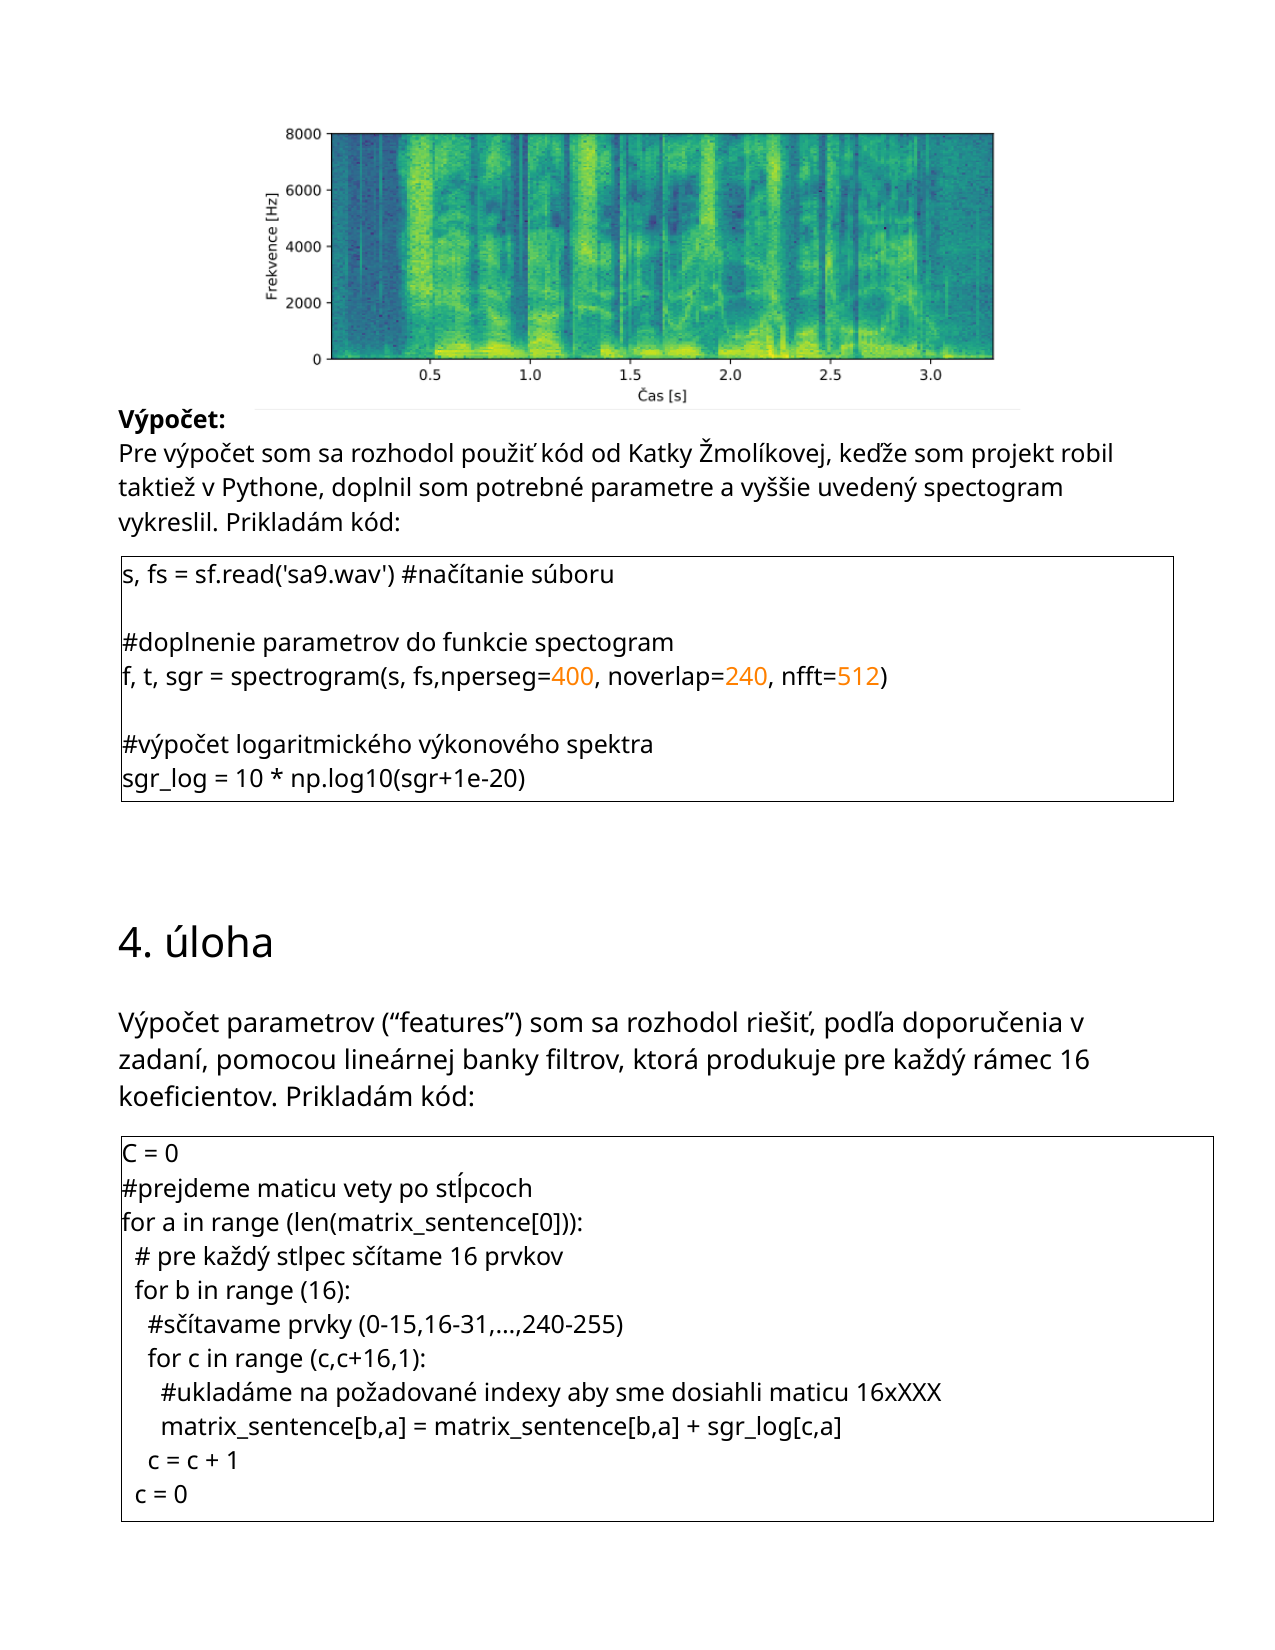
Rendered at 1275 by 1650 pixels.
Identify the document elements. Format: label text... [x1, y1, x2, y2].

text 4. úloha [118, 913, 1157, 970]
text Výpočet: [118, 402, 1157, 436]
text Pre výpočet som sa rozhodol použiť kód od Katky Žmolíkovej, keďže som projekt robil taktiež v Pythone, doplnil som potrebné parametre a vyššie uvedený spectogram vykreslil. Prikladám kód: [118, 436, 1157, 538]
text Výpočet parametrov (“features”) som sa rozhodol riešiť, podľa doporučenia v zadaní, pomocou lineárnej banky filtrov, ktorá produkuje pre každý rámec 16 koeficientov. Prikladám kód: [118, 1004, 1157, 1114]
picture [254, 118, 1021, 410]
